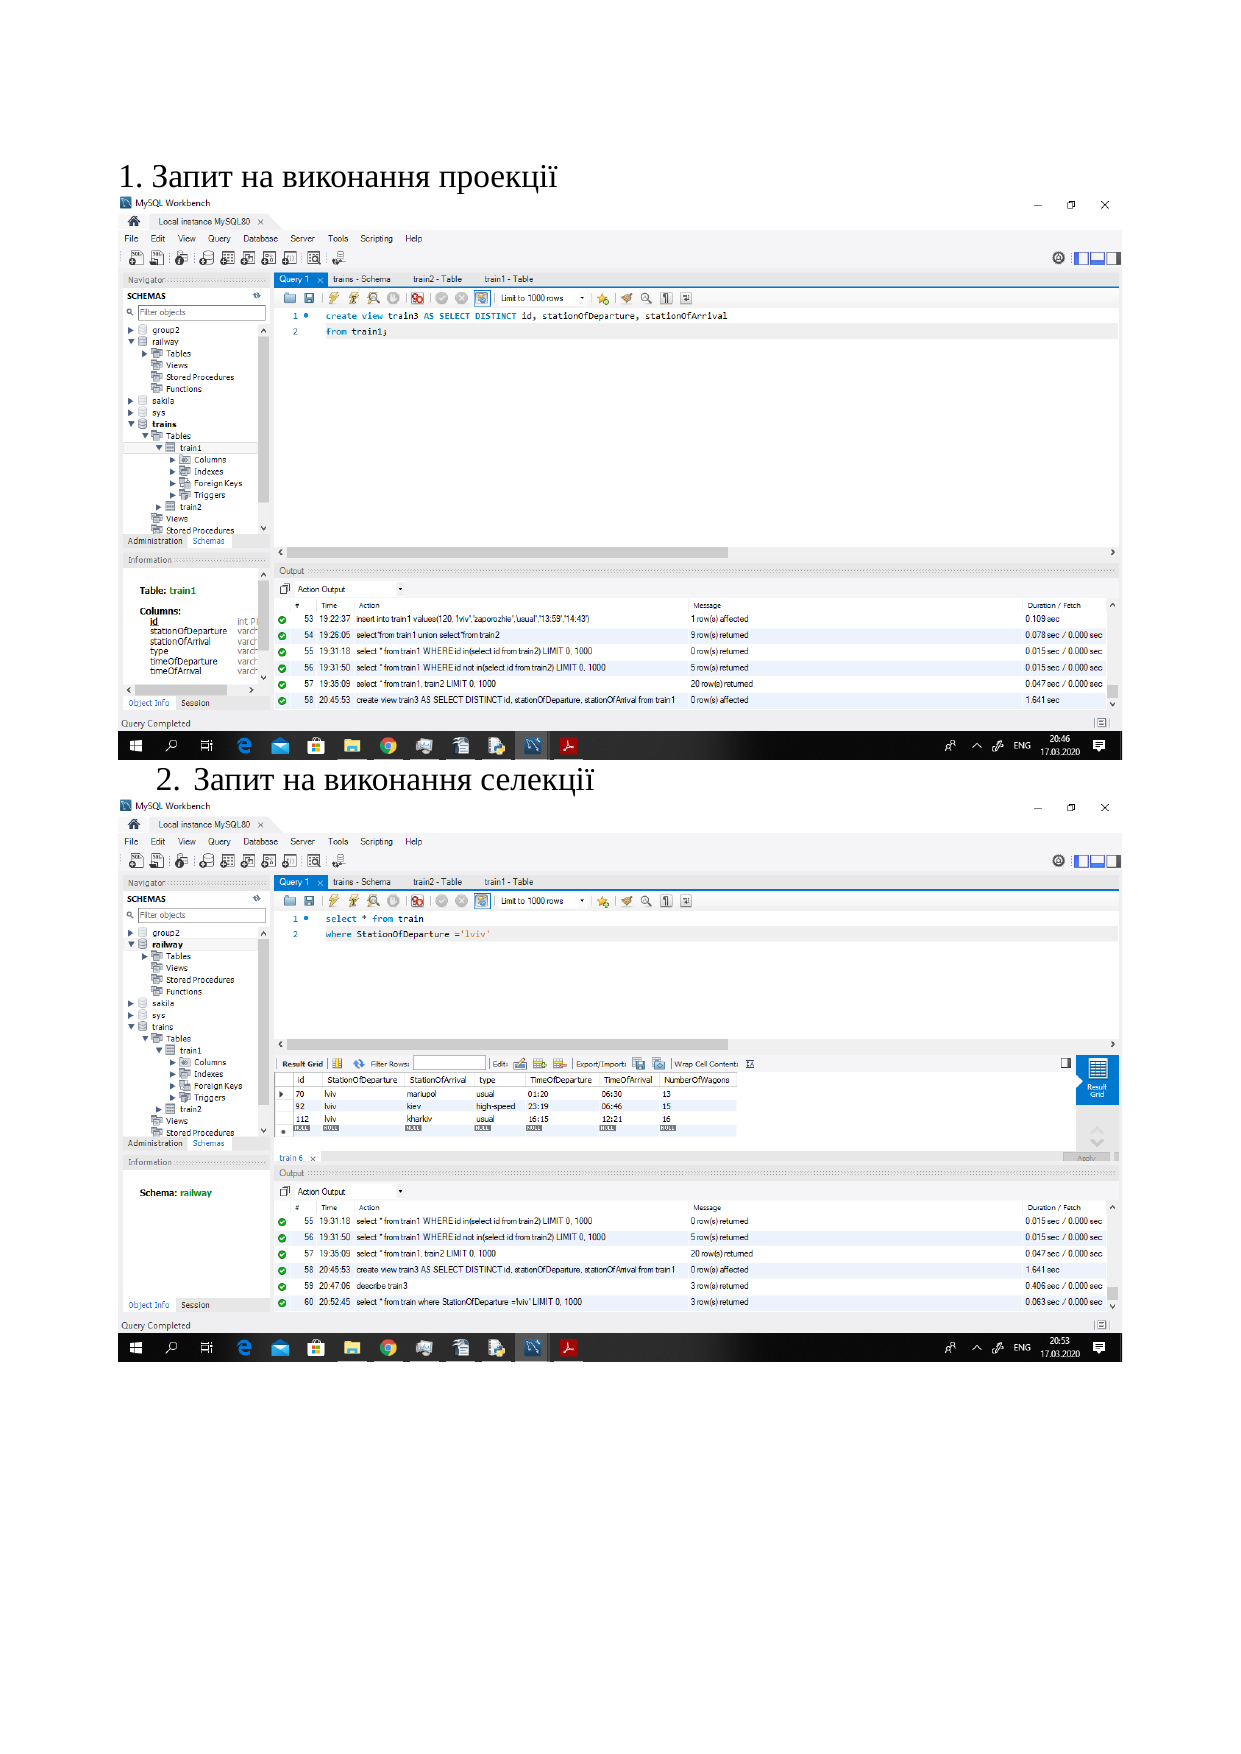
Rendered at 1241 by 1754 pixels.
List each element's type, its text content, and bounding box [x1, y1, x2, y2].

text 1. Запит на виконання проекції [118, 156, 1122, 194]
picture [118, 194, 1123, 760]
list Запит на виконання селекції [156, 760, 1122, 797]
picture [118, 797, 1123, 1362]
